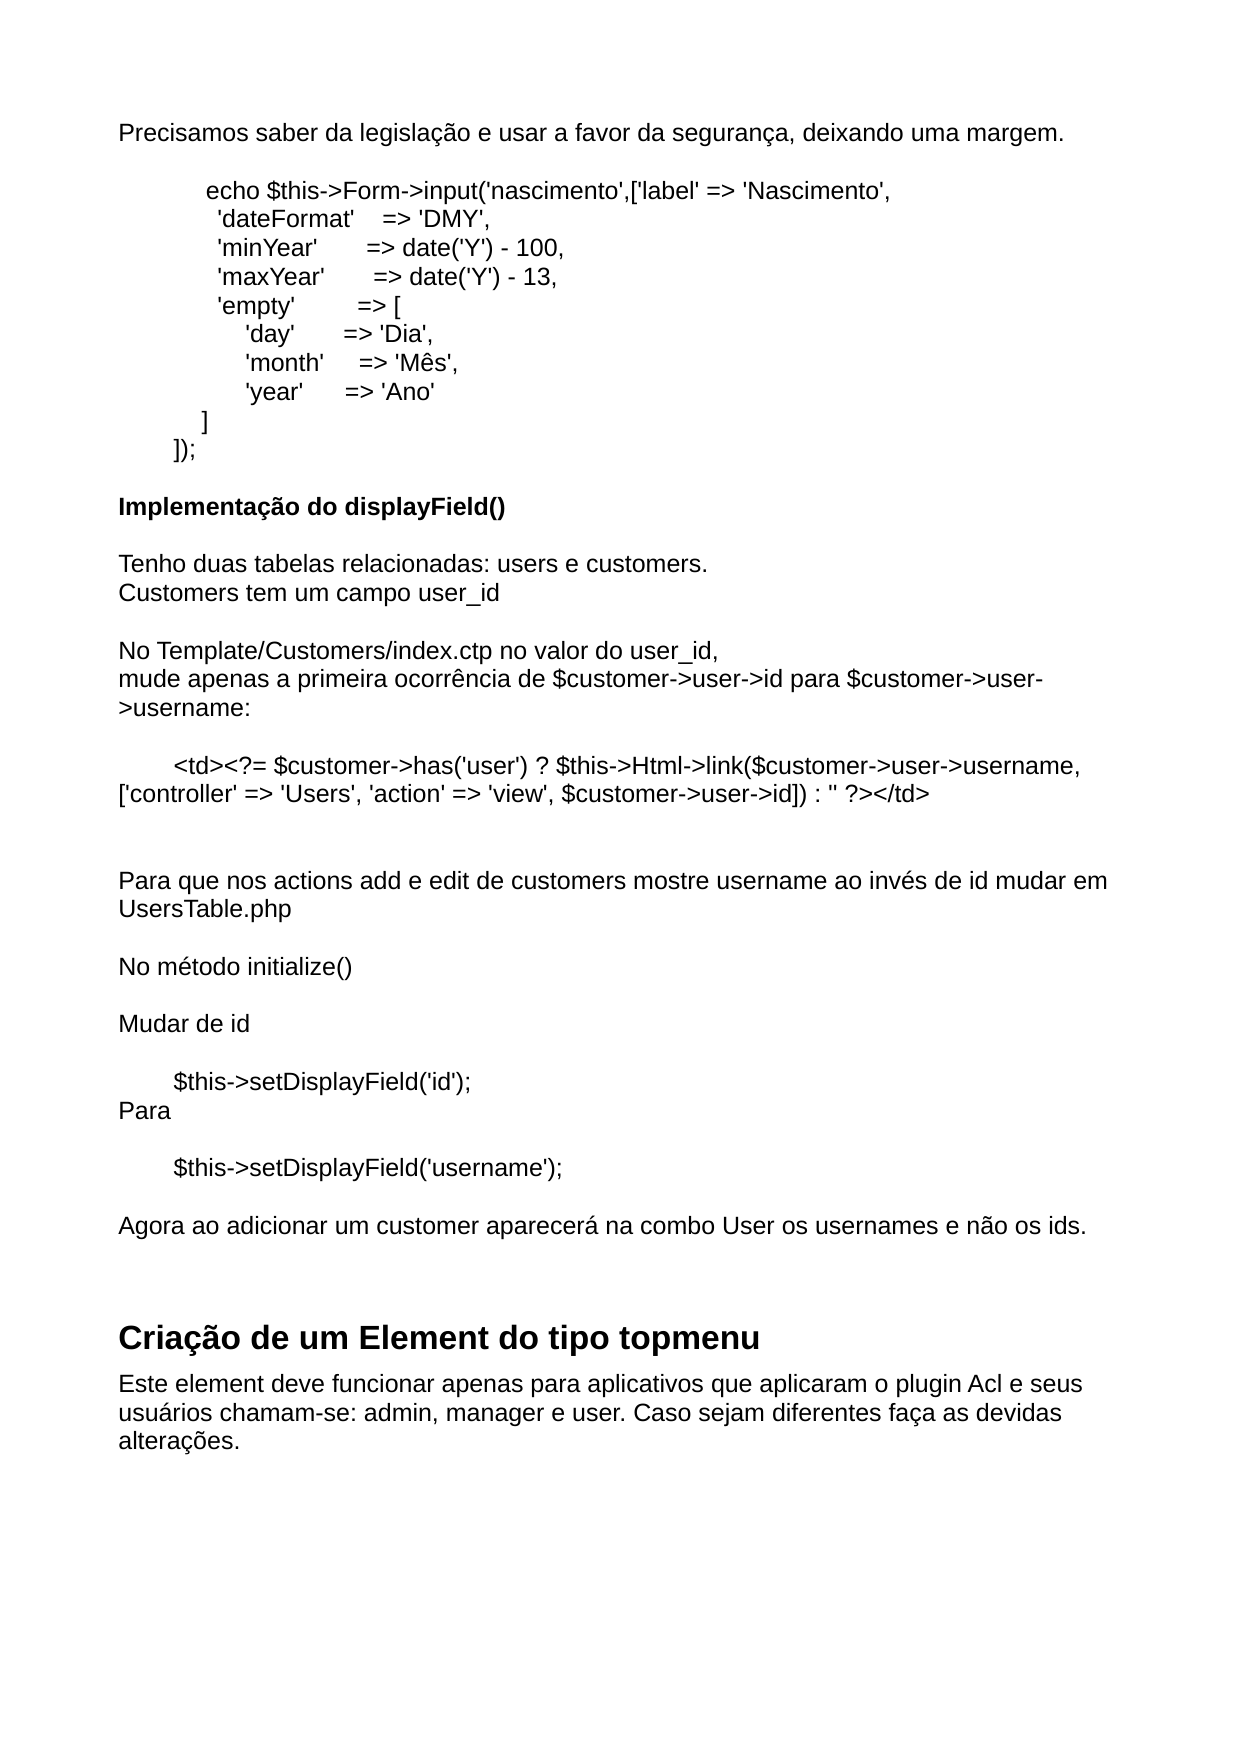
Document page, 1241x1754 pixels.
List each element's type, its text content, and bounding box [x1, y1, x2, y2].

text $this->setDisplayField('username'); [118, 1153, 1122, 1182]
text Customers tem um campo user_id [118, 578, 1122, 607]
subtitle Criação de um Element do tipo topmenu [118, 1318, 1122, 1356]
text 'maxYear' => date('Y') - 13, [118, 262, 1122, 291]
text Para [118, 1096, 1122, 1124]
text 'minYear' => date('Y') - 100, [118, 233, 1122, 262]
text $this->setDisplayField('id'); [118, 1067, 1122, 1096]
text No método initialize() [118, 952, 1122, 981]
text Tenho duas tabelas relacionadas: users e customers. [118, 549, 1122, 578]
text Mudar de id [118, 1009, 1122, 1038]
text <td><?= $customer->has('user') ? $this->Html->link($customer->user->username, ['controller' => 'Users', 'action' => 'view', $customer->user->id]) : '' ?></td> [118, 751, 1122, 808]
text 'day' => 'Dia', [118, 319, 1122, 348]
text echo $this->Form->input('nascimento',['label' => 'Nascimento', [118, 176, 1122, 204]
text mude apenas a primeira ocorrência de $customer->user->id para $customer->user->username: [118, 664, 1122, 722]
text Precisamos saber da legislação e usar a favor da segurança, deixando uma margem. [118, 118, 1122, 147]
text 'month' => 'Mês', [118, 348, 1122, 377]
text ] [118, 406, 1122, 434]
text Implementação do displayField() [118, 492, 1122, 521]
text Para que nos actions add e edit de customers mostre username ao invés de id mudar em UsersTable.php [118, 866, 1122, 923]
text No Template/Customers/index.ctp no valor do user_id, [118, 636, 1122, 664]
text 'year' => 'Ano' [118, 377, 1122, 406]
text 'dateFormat' => 'DMY', [118, 204, 1122, 233]
text Agora ao adicionar um customer aparecerá na combo User os usernames e não os ids. [118, 1211, 1122, 1239]
text ]); [118, 434, 1122, 463]
text Este element deve funcionar apenas para aplicativos que aplicaram o plugin Acl e seus usuários chamam-se: admin, manager e user. Caso sejam diferentes faça as devidas alterações. [118, 1369, 1122, 1455]
text 'empty' => [ [118, 291, 1122, 319]
